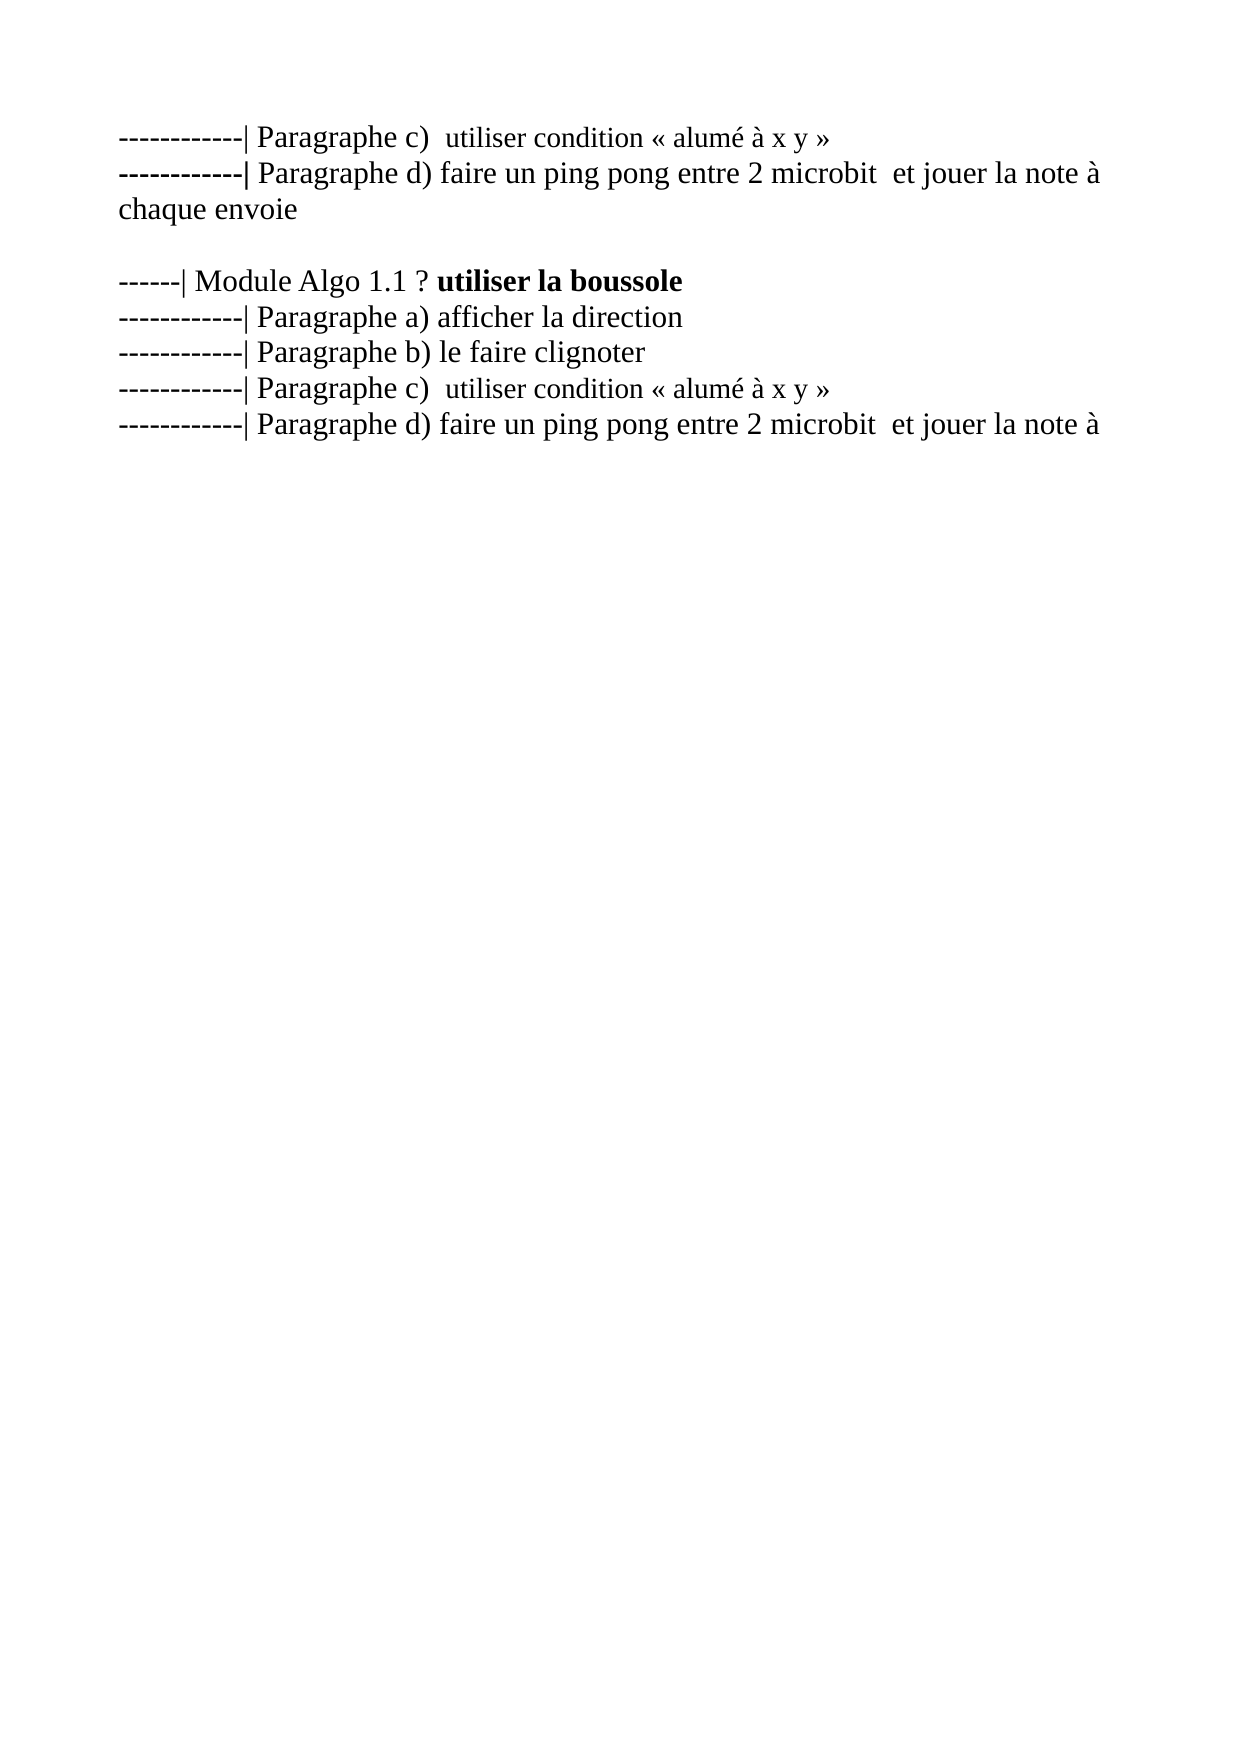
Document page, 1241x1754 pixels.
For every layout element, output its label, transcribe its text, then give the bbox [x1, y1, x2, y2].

text ------------| Paragraphe c) utiliser condition « alumé à x y » [118, 370, 1122, 406]
text ------------| Paragraphe c) utiliser condition « alumé à x y » [118, 118, 1122, 154]
text ------------| Paragraphe d) faire un ping pong entre 2 microbit et jouer la note à chaque envoie [118, 154, 1122, 226]
text ------------| Paragraphe b) le faire clignoter [118, 334, 1122, 370]
text ------| Module Algo 1.1 ? utiliser la boussole [118, 262, 1122, 298]
text ------------| Paragraphe a) afficher la direction [118, 298, 1122, 334]
text ------------| Paragraphe d) faire un ping pong entre 2 microbit et jouer la note à [118, 406, 1122, 442]
